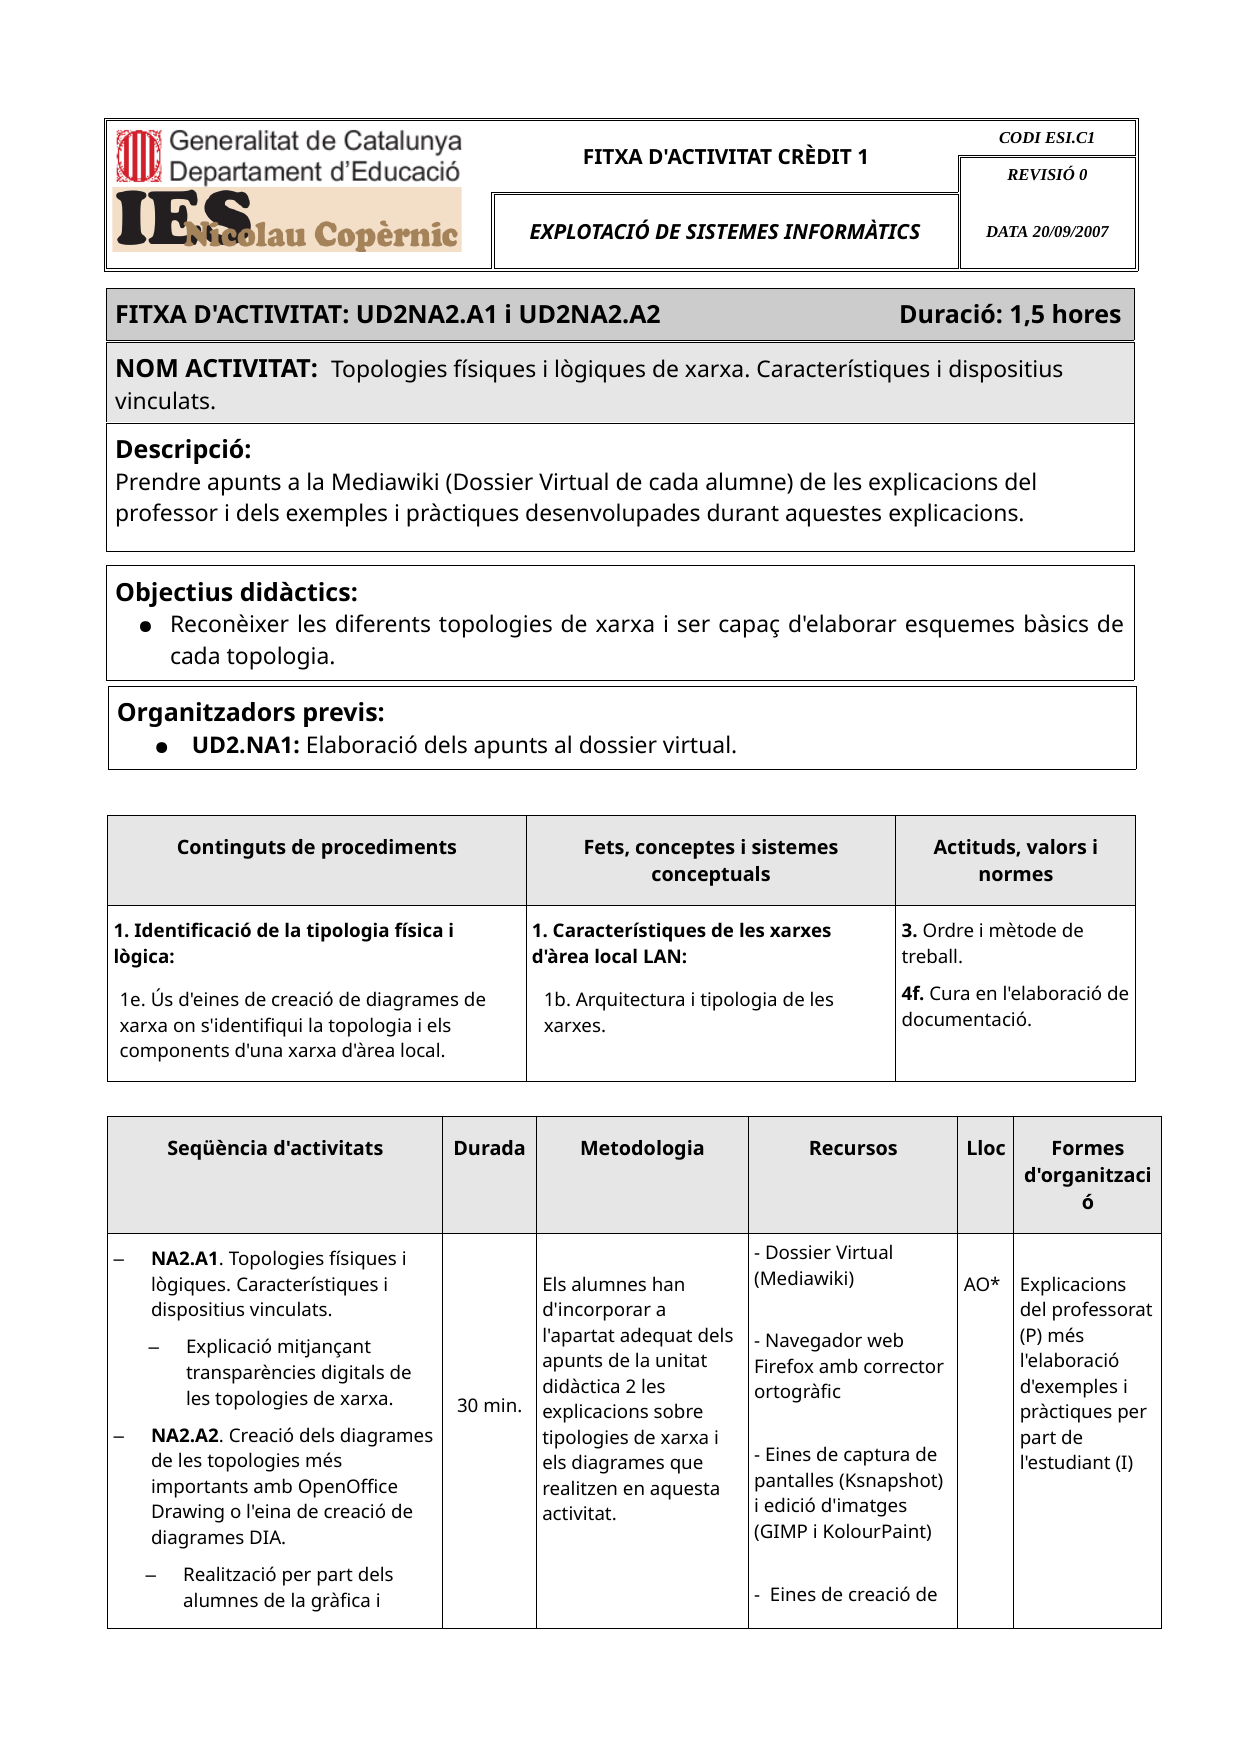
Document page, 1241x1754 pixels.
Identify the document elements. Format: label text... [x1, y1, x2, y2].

text Objectius didàctics: [115, 574, 1125, 608]
table_header Seqüència d'activitats [108, 1117, 442, 1233]
table_cell Explicacions del professorat (P) més l'elaboració d'exemples i pràctiques per part de l'estudiant (I) [1014, 1234, 1161, 1628]
table_cell Els alumnes han d'incorporar a l'apartat adequat dels apunts de la unitat didàctica 2 les explicacions sobre tipologies de xarxa i els diagrames que realitzen en aquesta activitat. [537, 1234, 748, 1628]
table_cell 30 min. [443, 1234, 536, 1628]
text Organitzadors previs: [117, 695, 1127, 729]
table_header Fets, conceptes i sistemes conceptuals [527, 816, 895, 905]
table_cell EXPLOTACIÓ DE SISTEMES INFORMÀTICS [495, 195, 958, 268]
table_cell - Dossier Virtual (Mediawiki) - Navegador web Firefox amb corrector ortogràfic - Eines de captura de pantalles (Ksnapshot) i edició d'imatges (GIMP i KolourPaint) - Eines de creació de [749, 1234, 957, 1628]
table_header FITXA D'ACTIVITAT CRÈDIT 1 [493, 121, 959, 192]
list UD2.NA1: Elaboració dels apunts al dossier virtual. [154, 729, 1127, 760]
table_header Lloc [958, 1117, 1013, 1233]
text Descripció: [115, 431, 1125, 465]
table_cell 3. Ordre i mètode de treball. 4f. Cura en l'elaboració de documentació. [896, 906, 1135, 1081]
table_header Recursos [749, 1117, 957, 1233]
text NOM ACTIVITAT: Topologies físiques i lògiques de xarxa. Característiques i dispositius vinculats. [115, 351, 1125, 416]
table_header Formes d'organització [1014, 1117, 1161, 1233]
table_header Continguts de procediments [108, 816, 526, 905]
picture [112, 124, 466, 252]
table_cell 1. Identificació de la tipologia física i lògica: 1e. Ús d'eines de creació de diagrames de xarxa on s'identifiqui la topologia i els components d'una xarxa d'àrea local. [108, 906, 526, 1081]
text FITXA D'ACTIVITAT: UD2NA2.A1 i UD2NA2.A2 Duració: 1,5 hores [115, 297, 1125, 331]
table_header [107, 121, 492, 268]
table_header Metodologia [537, 1117, 748, 1233]
table_cell AO* [958, 1234, 1013, 1628]
list Reconèixer les diferents topologies de xarxa i ser capaç d'elaborar esquemes bàsics de cada topologia. [138, 608, 1125, 671]
table_header Durada [443, 1117, 536, 1233]
table_cell 1. Característiques de les xarxes d'àrea local LAN: 1b. Arquitectura i tipologia de les xarxes. [527, 906, 895, 1081]
table_cell NA2.A1. Topologies físiques i lògiques. Característiques i dispositius vinculats. Explicació mitjançant transparències digitals de les topologies de xarxa. NA2.A2. Creació dels diagrames de les topologies més importants amb OpenOffice Drawing o l'eina de creació de diagrames DIA. Realització per part dels alumnes de la gràfica i [108, 1234, 442, 1628]
table_header CODI ESI.C1 [959, 121, 1135, 155]
table_cell REVISIÓ 0 [961, 158, 1135, 192]
text Prendre apunts a la Mediawiki (Dossier Virtual de cada alumne) de les explicacions del professor i dels exemples i pràctiques desenvolupades durant aquestes explicacions. [115, 465, 1125, 528]
table_cell DATA 20/09/2007 [961, 192, 1135, 268]
table_header Actituds, valors i normes [896, 816, 1135, 905]
